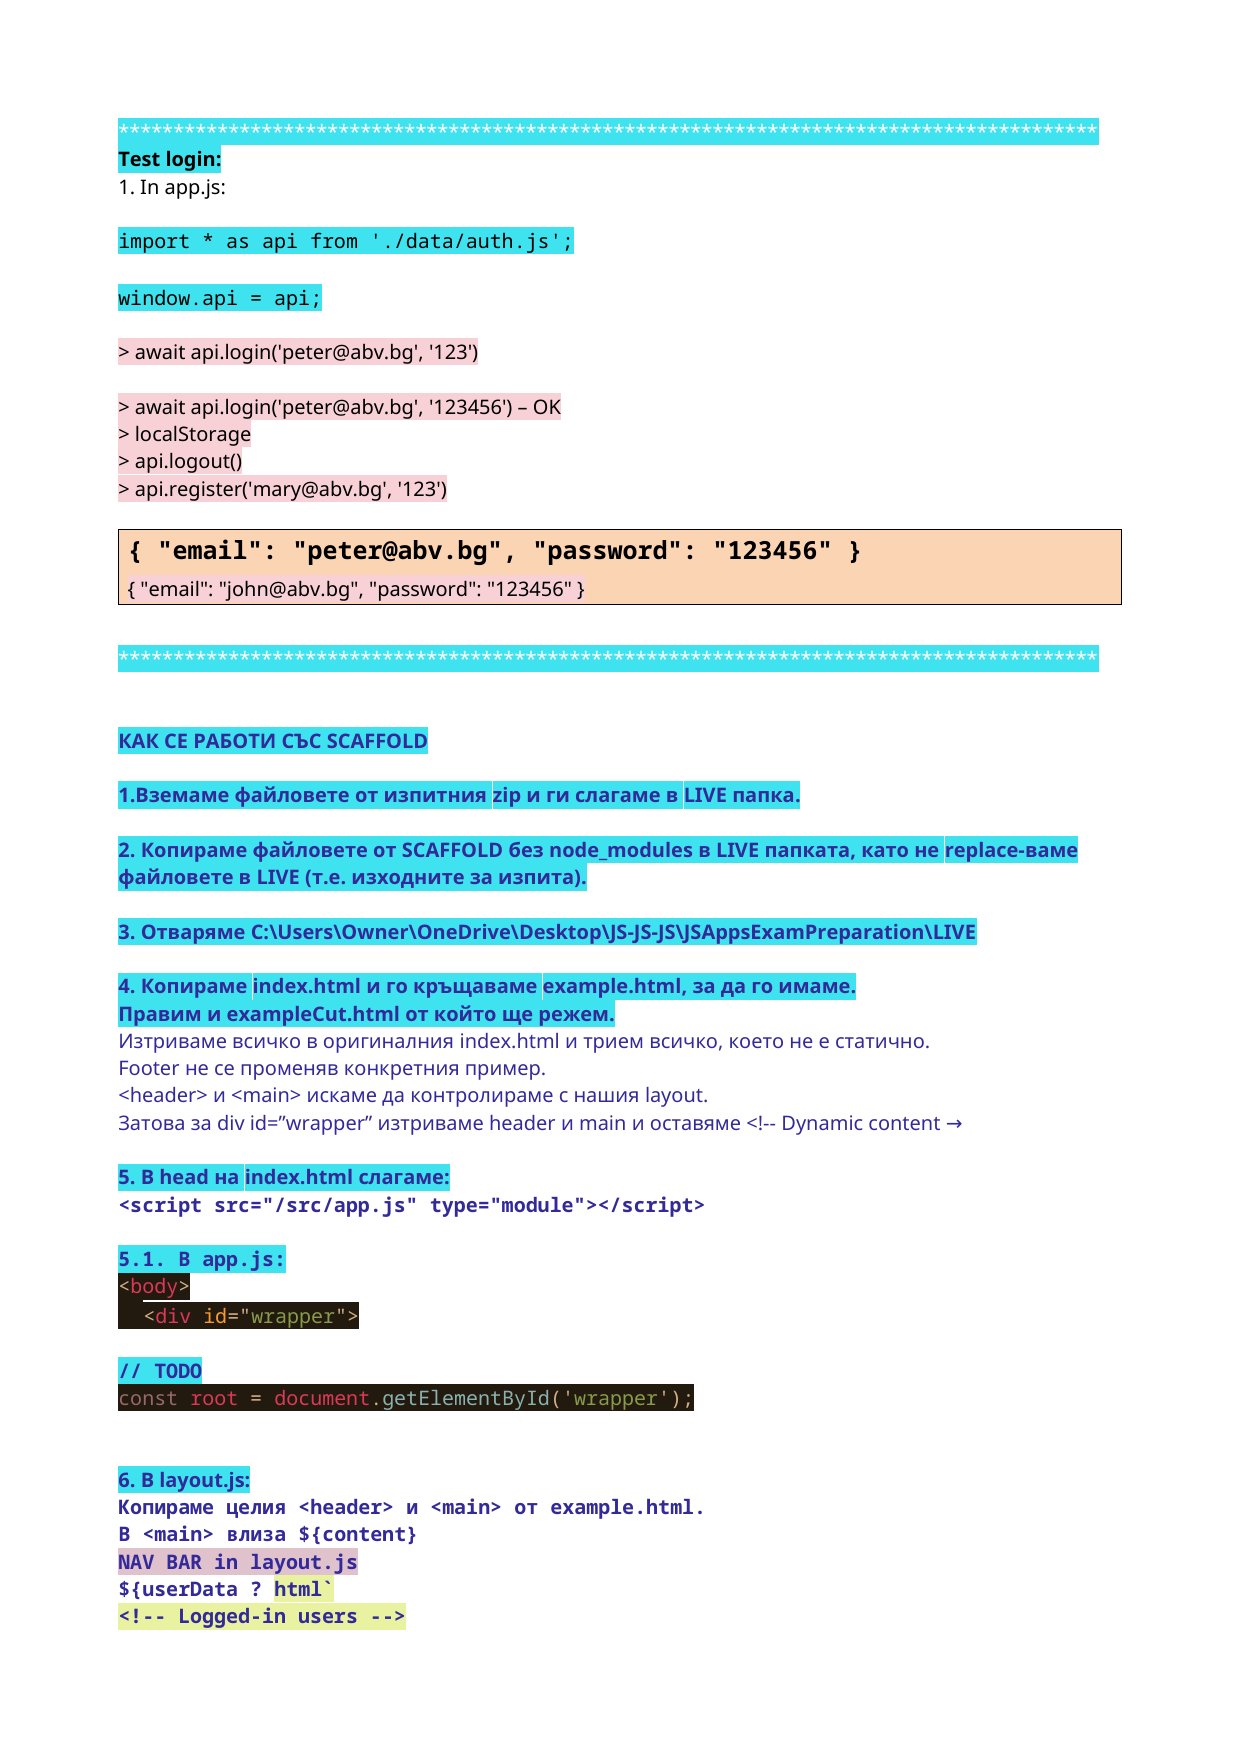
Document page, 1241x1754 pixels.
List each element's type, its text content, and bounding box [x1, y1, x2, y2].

text <body> [118, 1273, 1122, 1300]
text const root = document.getElementById('wrapper'); [118, 1384, 1122, 1411]
text import * as api from './data/auth.js'; [118, 227, 1122, 254]
text <!-- Logged-in users --> [118, 1602, 1122, 1630]
text 6. В layout.js: [118, 1466, 1122, 1493]
text 4. Копираме index.html и го кръщаваме example.html, за да го имаме. Правим и exampleCut.html от който ще режем. [118, 972, 1122, 1027]
text Test login: [118, 145, 1122, 173]
text { "email": "john@abv.bg", "password": "123456" } [119, 572, 1121, 604]
text <div id="wrapper"> [118, 1300, 1122, 1329]
text > await api.login('peter@abv.bg', '123') [118, 338, 1122, 365]
text > api.register('mary@abv.bg', '123') [118, 474, 1122, 502]
text <script src="/src/app.js" type="module"></script> [118, 1191, 1122, 1218]
text 3. Отваряме C:\Users\Owner\OneDrive\Desktop\JS-JS-JS\JSAppsExamPreparation\LIVE [118, 918, 1122, 945]
text > api.logout() [118, 447, 1122, 474]
text 1.Вземаме файловете от изпитния zip и ги слагаме в LIVE папка. [118, 781, 1122, 809]
text 5. В head на index.html слагаме: [118, 1163, 1122, 1191]
text <header> и <main> искаме да контролираме с нашия layout. [118, 1082, 1122, 1109]
text window.api = api; [118, 283, 1122, 311]
text ${userData ? html` [118, 1575, 1122, 1602]
text { "email": "peter@abv.bg", "password": "123456" } [119, 530, 1121, 566]
text ***************************************************************************************** [118, 645, 1122, 672]
text Затова за div id=”wrapper” изтриваме header и main и оставяме <!-- Dynamic content → [118, 1109, 1122, 1136]
text > await api.login('peter@abv.bg', '123456') – OK [118, 393, 1122, 420]
text КАК СЕ РАБОТИ СЪС SCAFFOLD [118, 727, 1122, 754]
text Копираме целия <header> и <main> от example.html. В <main> влиза ${content} [118, 1493, 1122, 1548]
text 1. In app.js: [118, 173, 1122, 200]
text 2. Копираме файловете от SCAFFOLD без node_modules в LIVE папката, като не replace-ваме файловете в LIVE (т.е. изходните за изпита). [118, 836, 1122, 891]
text 5.1. В app.js: [118, 1245, 1122, 1273]
text Изтриваме всичко в оригиналния index.html и трием всичко, което не е статично. [118, 1027, 1122, 1054]
text > localStorage [118, 420, 1122, 447]
text ***************************************************************************************** [118, 118, 1122, 145]
text NAV BAR in layout.js [118, 1548, 1122, 1575]
text Footer не се променяв конкретния пример. [118, 1054, 1122, 1082]
text // TODO [118, 1357, 1122, 1384]
